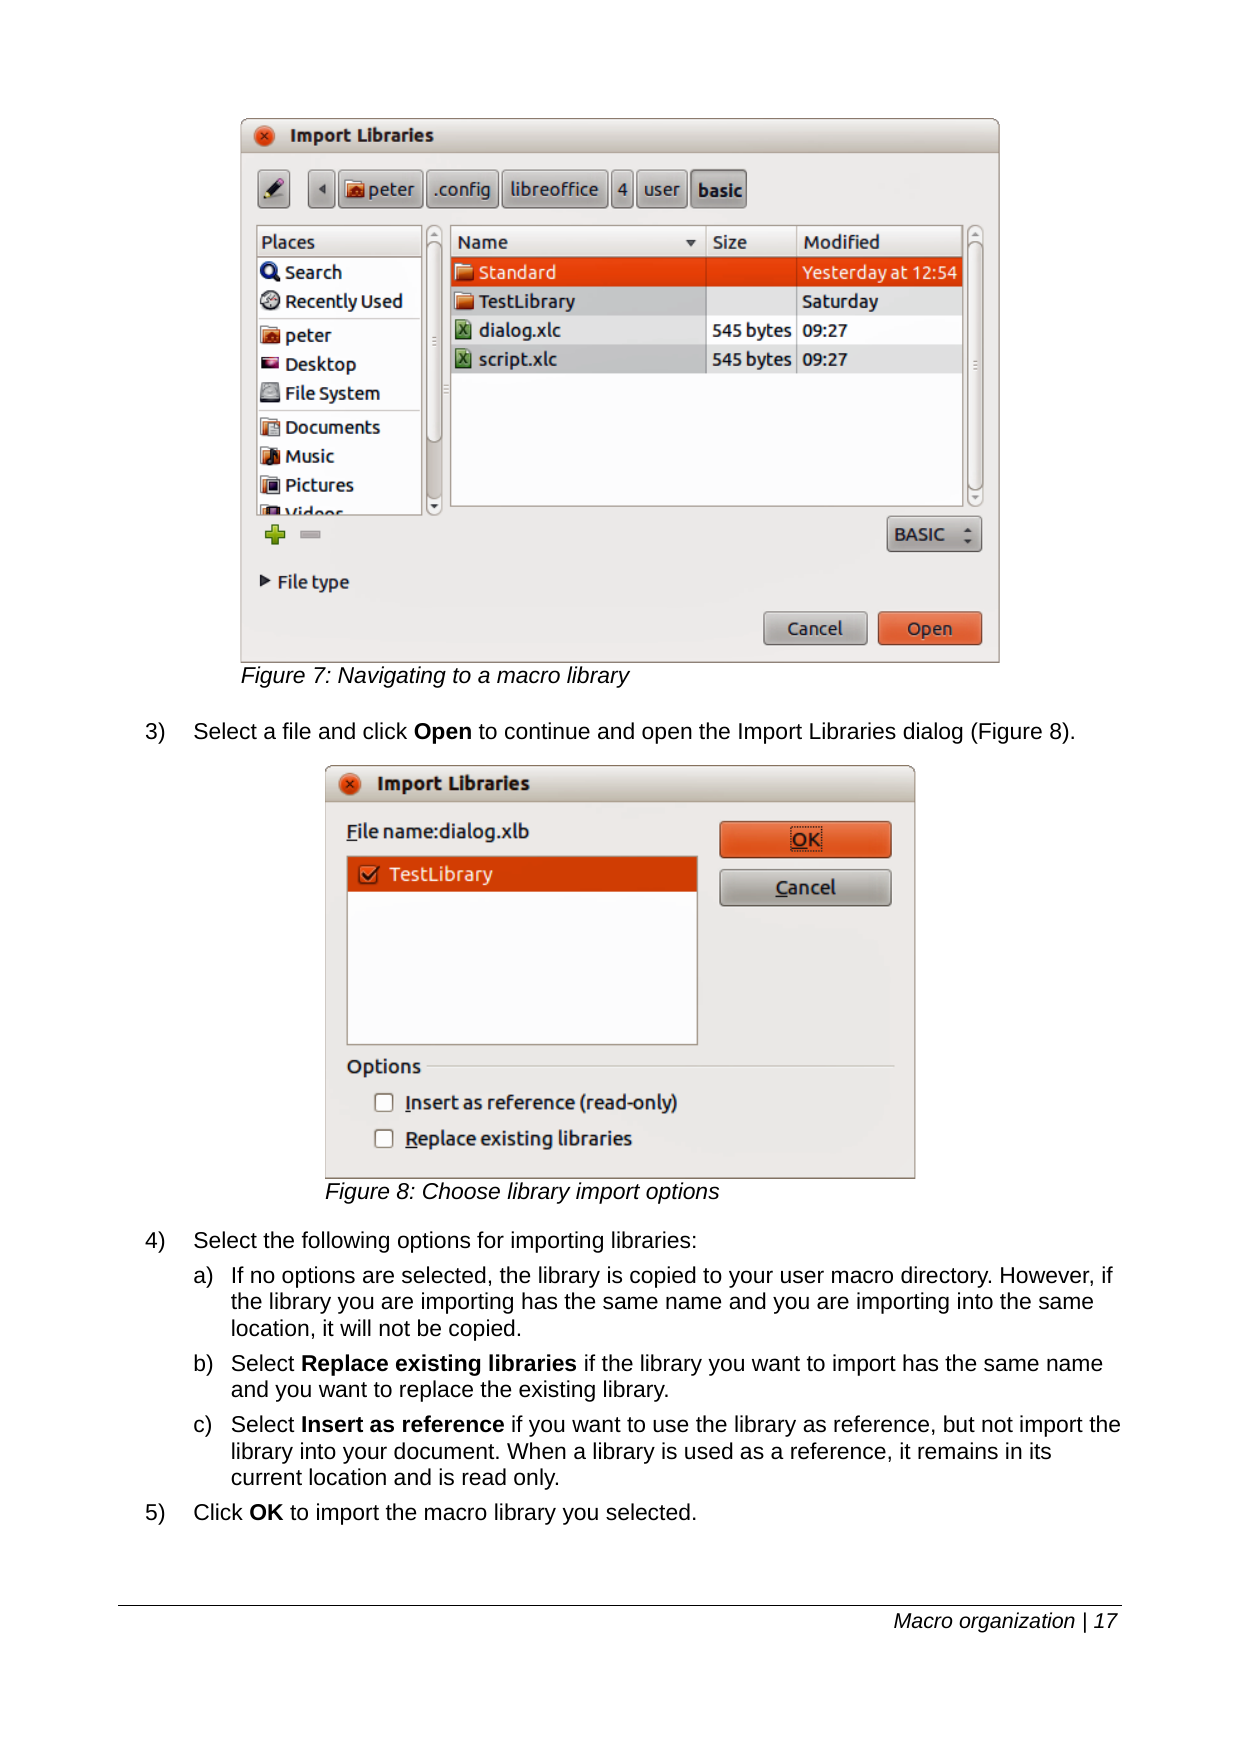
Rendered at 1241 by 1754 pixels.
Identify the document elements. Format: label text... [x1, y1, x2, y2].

list Select a file and click Open to continue and open the Import Libraries dialog (Figure 8). [165, 718, 1122, 744]
list Select Insert as reference if you want to use the library as reference, but not import the library into your document. When a library is used as a reference, it remains in its current location and is read only. [193, 1411, 1122, 1490]
picture [325, 765, 916, 1179]
list Select the following options for importing libraries: [165, 1227, 1122, 1253]
text Figure 8: Choose library import options [325, 1179, 915, 1205]
text Figure 7: Navigating to a macro library [241, 663, 1000, 689]
list Click OK to import the macro library you selected. [165, 1499, 1122, 1526]
picture [240, 118, 1000, 663]
list Select Replace existing libraries if the library you want to import has the same name and you want to replace the existing library. [193, 1350, 1122, 1402]
list If no options are selected, the library is copied to your user macro directory. However, if the library you are importing has the same name and you are importing into the same location, it will not be copied. [193, 1262, 1122, 1341]
